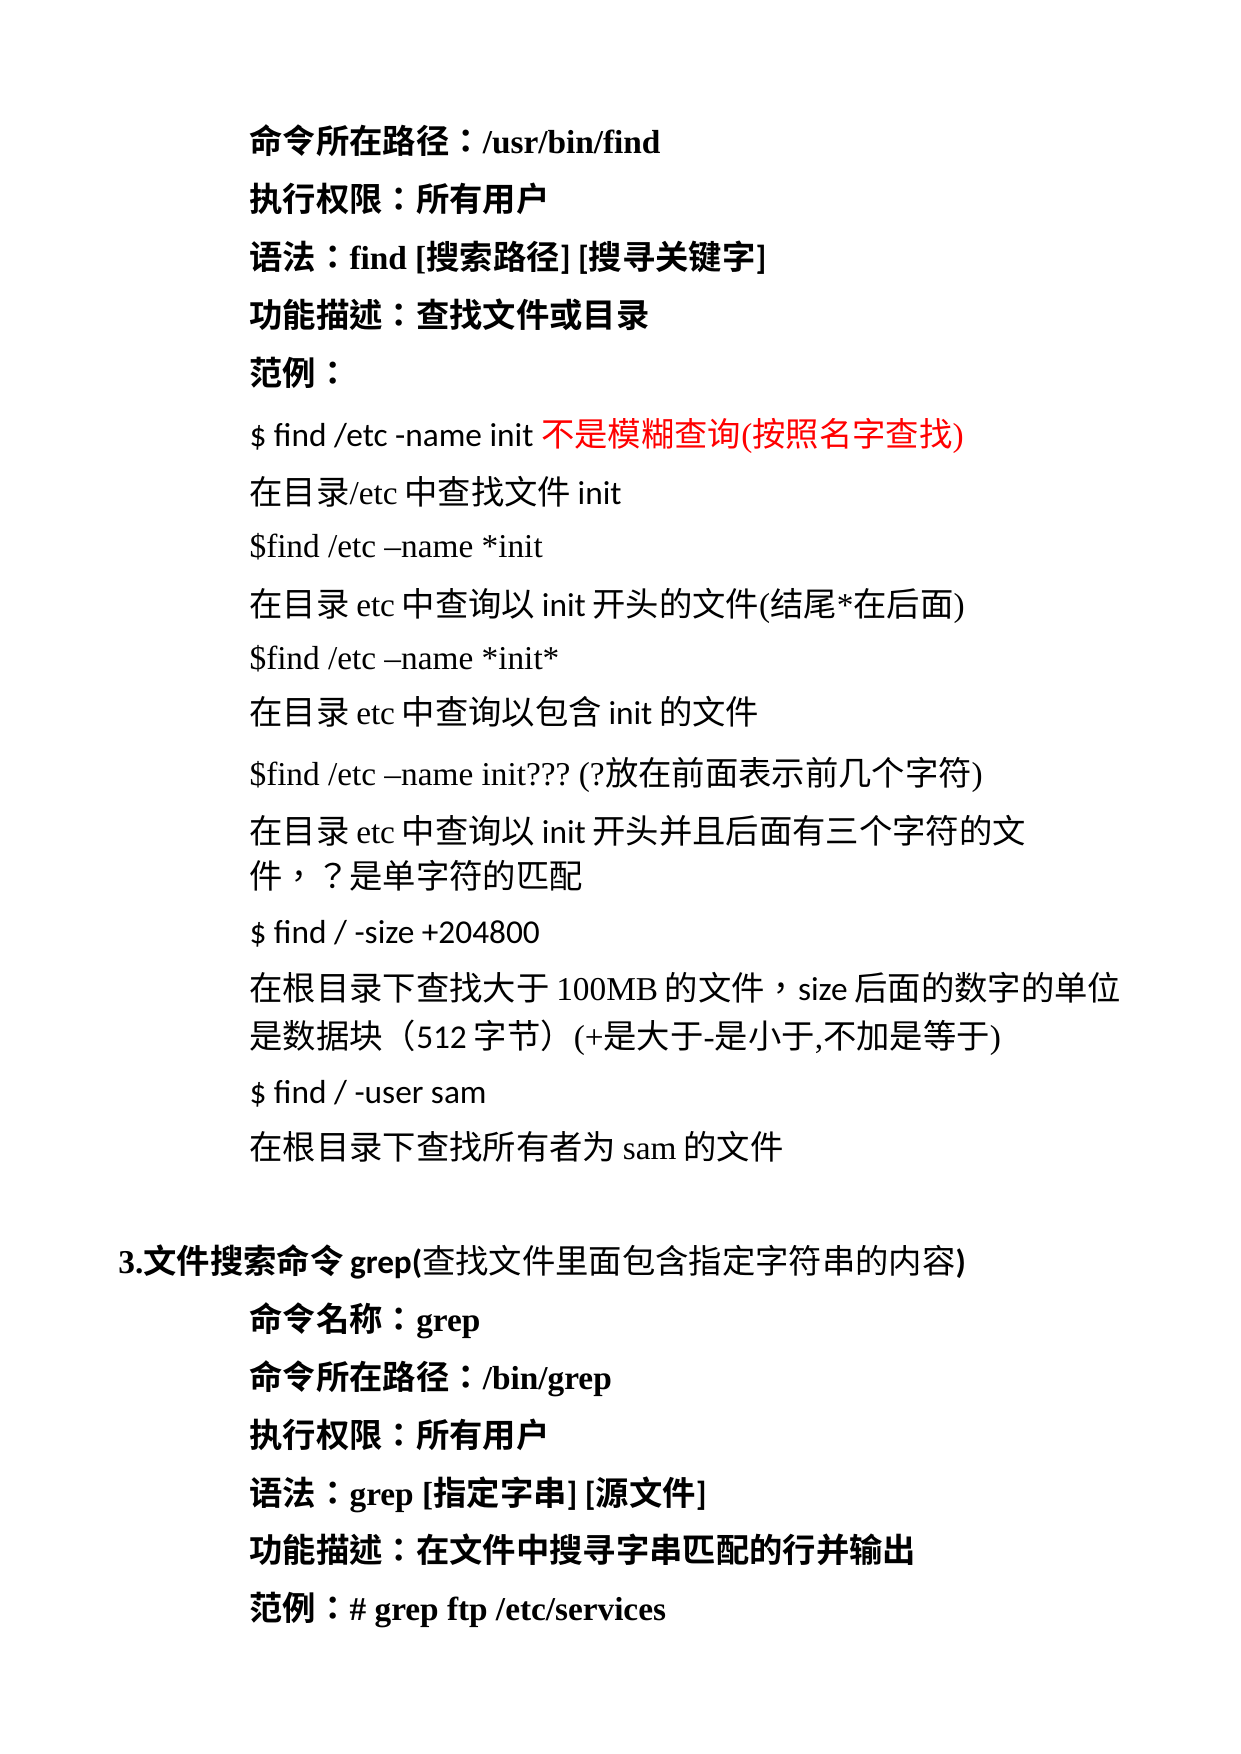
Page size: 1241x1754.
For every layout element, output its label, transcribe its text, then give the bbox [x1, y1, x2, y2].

text 命令名称：grep [249, 1296, 1122, 1341]
text 范例：# grep ftp /etc/services [249, 1585, 1122, 1631]
text $find /etc –name *init [249, 527, 1122, 565]
text 功能描述：在文件中搜寻字串匹配的行并输出 [249, 1527, 1122, 1573]
text $find /etc –name *init* [249, 638, 1122, 677]
text 在根目录下查找大于100MB的文件，size后面的数字的单位是数据块（512字节）(+是大于-是小于,不加是等于) [249, 964, 1122, 1058]
text $find /etc –name init??? (?放在前面表示前几个字符) [249, 747, 1122, 795]
text 执行权限：所有用户 [249, 1411, 1122, 1457]
text 在根目录下查找所有者为sam的文件 [249, 1124, 1122, 1169]
text 语法：find [搜索路径] [搜寻关键字] [249, 234, 1122, 279]
text 命令所在路径：/usr/bin/find [249, 118, 1122, 163]
text $ find /etc -name init 不是模糊查询(按照名字查找) [249, 408, 1122, 456]
text 命令所在路径：/bin/grep [249, 1353, 1122, 1399]
subtitle 3.文件搜索命令grep(查找文件里面包含指定字符串的内容) [118, 1235, 1122, 1283]
text 在目录etc中查询以init开头并且后面有三个字符的文件，？是单字符的匹配 [249, 808, 1122, 899]
text $ find / -user sam [249, 1071, 1122, 1111]
text 在目录/etc中查找文件init [249, 469, 1122, 514]
text 在目录etc中查询以init开头的文件(结尾*在后面) [249, 577, 1122, 626]
text 功能描述：查找文件或目录 [249, 292, 1122, 337]
text 范例： [249, 350, 1122, 395]
text 语法：grep [指定字串] [源文件] [249, 1469, 1122, 1515]
text $ find / -size +204800 [249, 911, 1122, 952]
text 执行权限：所有用户 [249, 176, 1122, 221]
text 在目录etc中查询以包含init的文件 [249, 689, 1122, 734]
